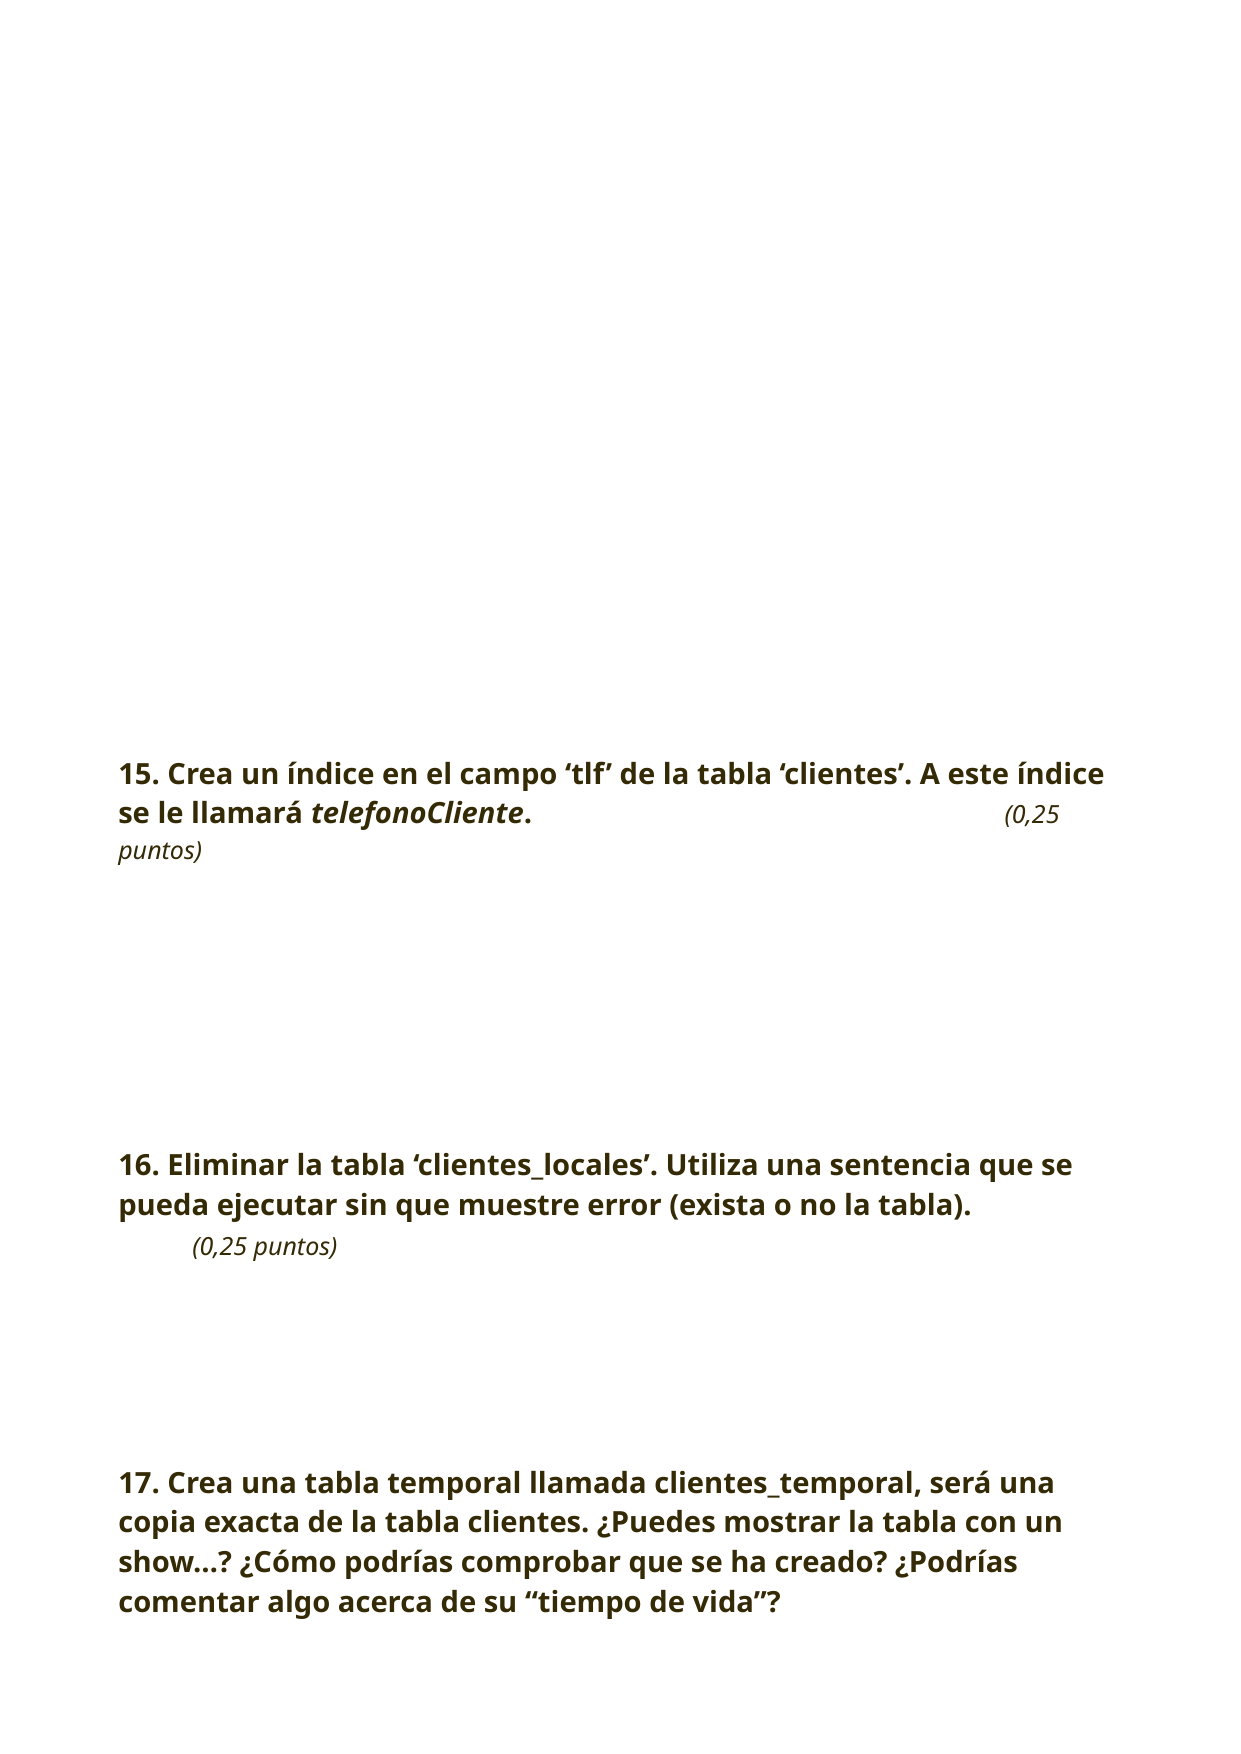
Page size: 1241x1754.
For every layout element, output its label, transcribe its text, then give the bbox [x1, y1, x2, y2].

text 17. Crea una tabla temporal llamada clientes_temporal, será una copia exacta de la tabla clientes. ¿Puedes mostrar la tabla con un show…? ¿Cómo podrías comprobar que se ha creado? ¿Podrías comentar algo acerca de su “tiempo de vida”? [118, 1462, 1122, 1621]
text 16. Eliminar la tabla ‘clientes_locales’. Utiliza una sentencia que se pueda ejecutar sin que muestre error (exista o no la tabla). (0,25 puntos) [118, 1144, 1122, 1263]
text 15. Crea un índice en el campo ‘tlf’ de la tabla ‘clientes’. A este índice se le llamará telefonoCliente. (0,25 puntos) [118, 753, 1122, 867]
